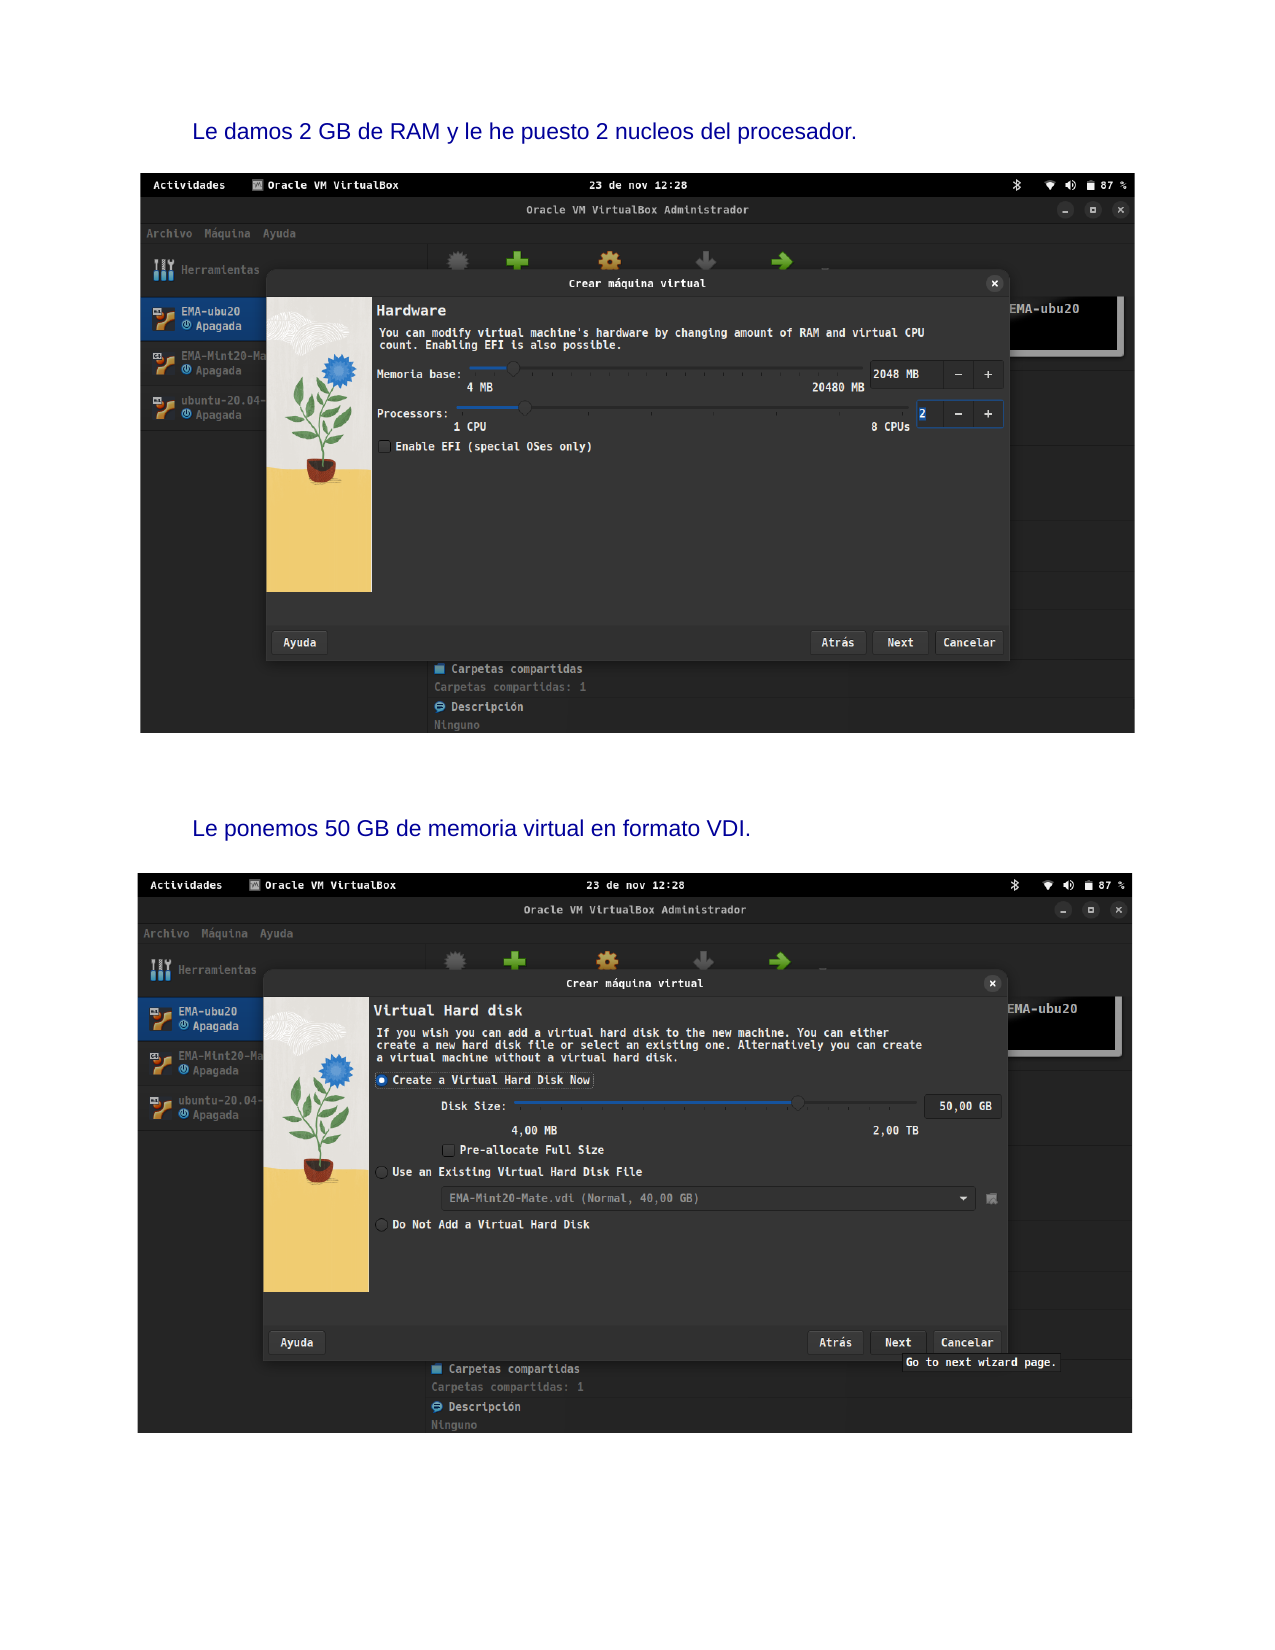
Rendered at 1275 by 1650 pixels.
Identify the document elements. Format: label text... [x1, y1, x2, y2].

list Le damos 2 GB de RAM y le he puesto 2 nucleos del procesador. [162, 118, 1157, 144]
picture [137, 873, 1133, 1433]
picture [140, 173, 1135, 733]
list Le ponemos 50 GB de memoria virtual en formato VDI. [162, 814, 1157, 841]
